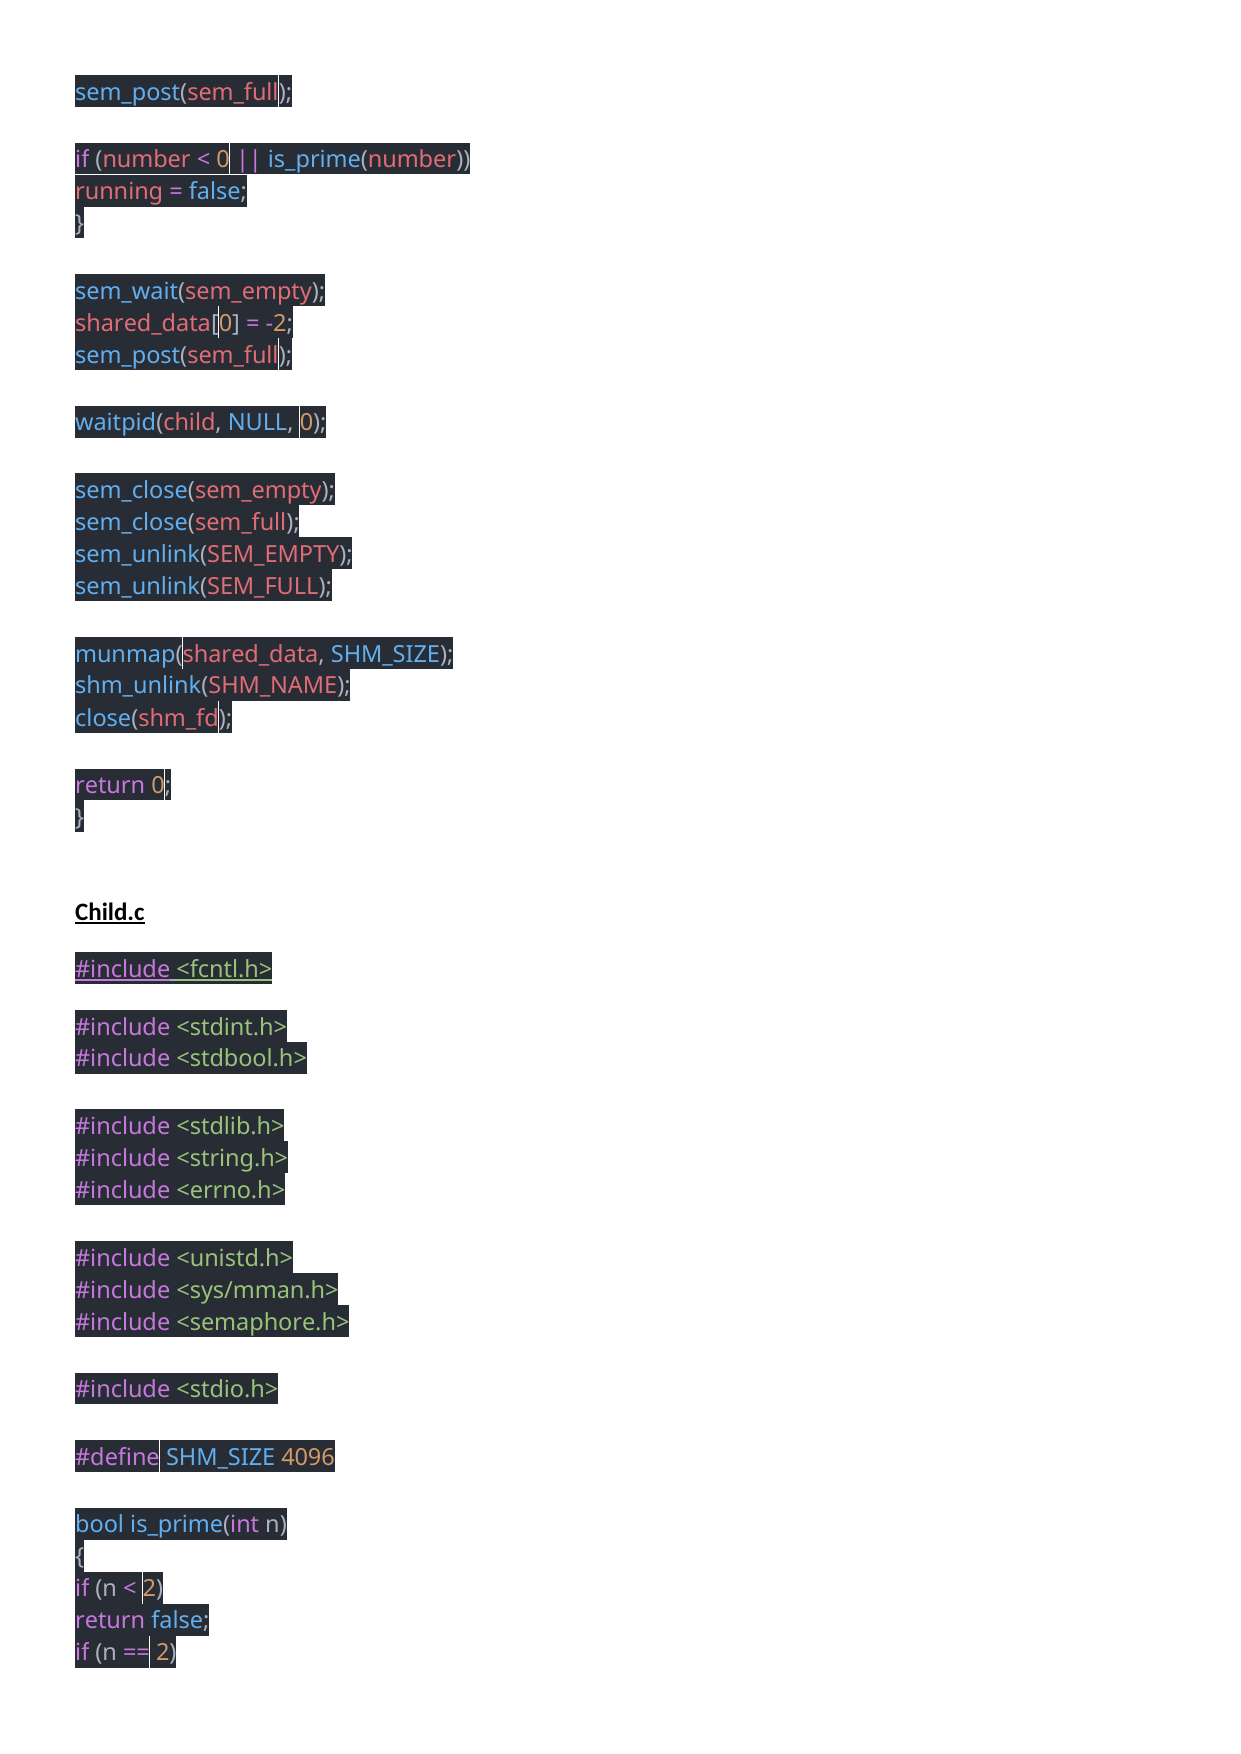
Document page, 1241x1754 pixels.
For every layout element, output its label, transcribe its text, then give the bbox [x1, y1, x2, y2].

text #include <string.h> [75, 1141, 1165, 1173]
text if (n < 2) [75, 1572, 1165, 1604]
text munmap(shared_data, SHM_SIZE); [75, 637, 1165, 669]
text #include <stdlib.h> [75, 1109, 1165, 1141]
text #include <stdint.h> [75, 1010, 1165, 1042]
text sem_unlink(SEM_EMPTY); [75, 537, 1165, 569]
text #include <stdio.h> [75, 1372, 1165, 1404]
text #include <unistd.h> [75, 1241, 1165, 1273]
text #include <sys/mman.h> [75, 1273, 1165, 1305]
text #include <stdbool.h> [75, 1042, 1165, 1074]
text sem_post(sem_full); [75, 75, 1165, 107]
text if (number < 0 || is_prime(number)) [75, 143, 1165, 174]
text #include <semaphore.h> [75, 1305, 1165, 1337]
text sem_post(sem_full); [75, 338, 1165, 370]
text } [75, 207, 1165, 238]
text bool is_prime(int n) [75, 1508, 1165, 1540]
text sem_unlink(SEM_FULL); [75, 569, 1165, 601]
text Child.c [75, 896, 1147, 927]
text sem_wait(sem_empty); [75, 274, 1165, 306]
text shared_data[0] = -2; [75, 306, 1165, 338]
text close(shm_fd); [75, 701, 1165, 733]
text { [75, 1540, 1165, 1572]
text waitpid(child, NULL, 0); [75, 406, 1165, 438]
text #include <fcntl.h> [75, 952, 1147, 984]
text shm_unlink(SHM_NAME); [75, 669, 1165, 701]
text return false; [75, 1604, 1165, 1636]
text #define SHM_SIZE 4096 [75, 1440, 1165, 1472]
text #include <errno.h> [75, 1173, 1165, 1205]
text return 0; [75, 768, 1165, 800]
text if (n == 2) [75, 1636, 1165, 1668]
text sem_close(sem_full); [75, 505, 1165, 537]
text sem_close(sem_empty); [75, 473, 1165, 505]
text running = false; [75, 174, 1165, 207]
text } [75, 800, 1165, 832]
